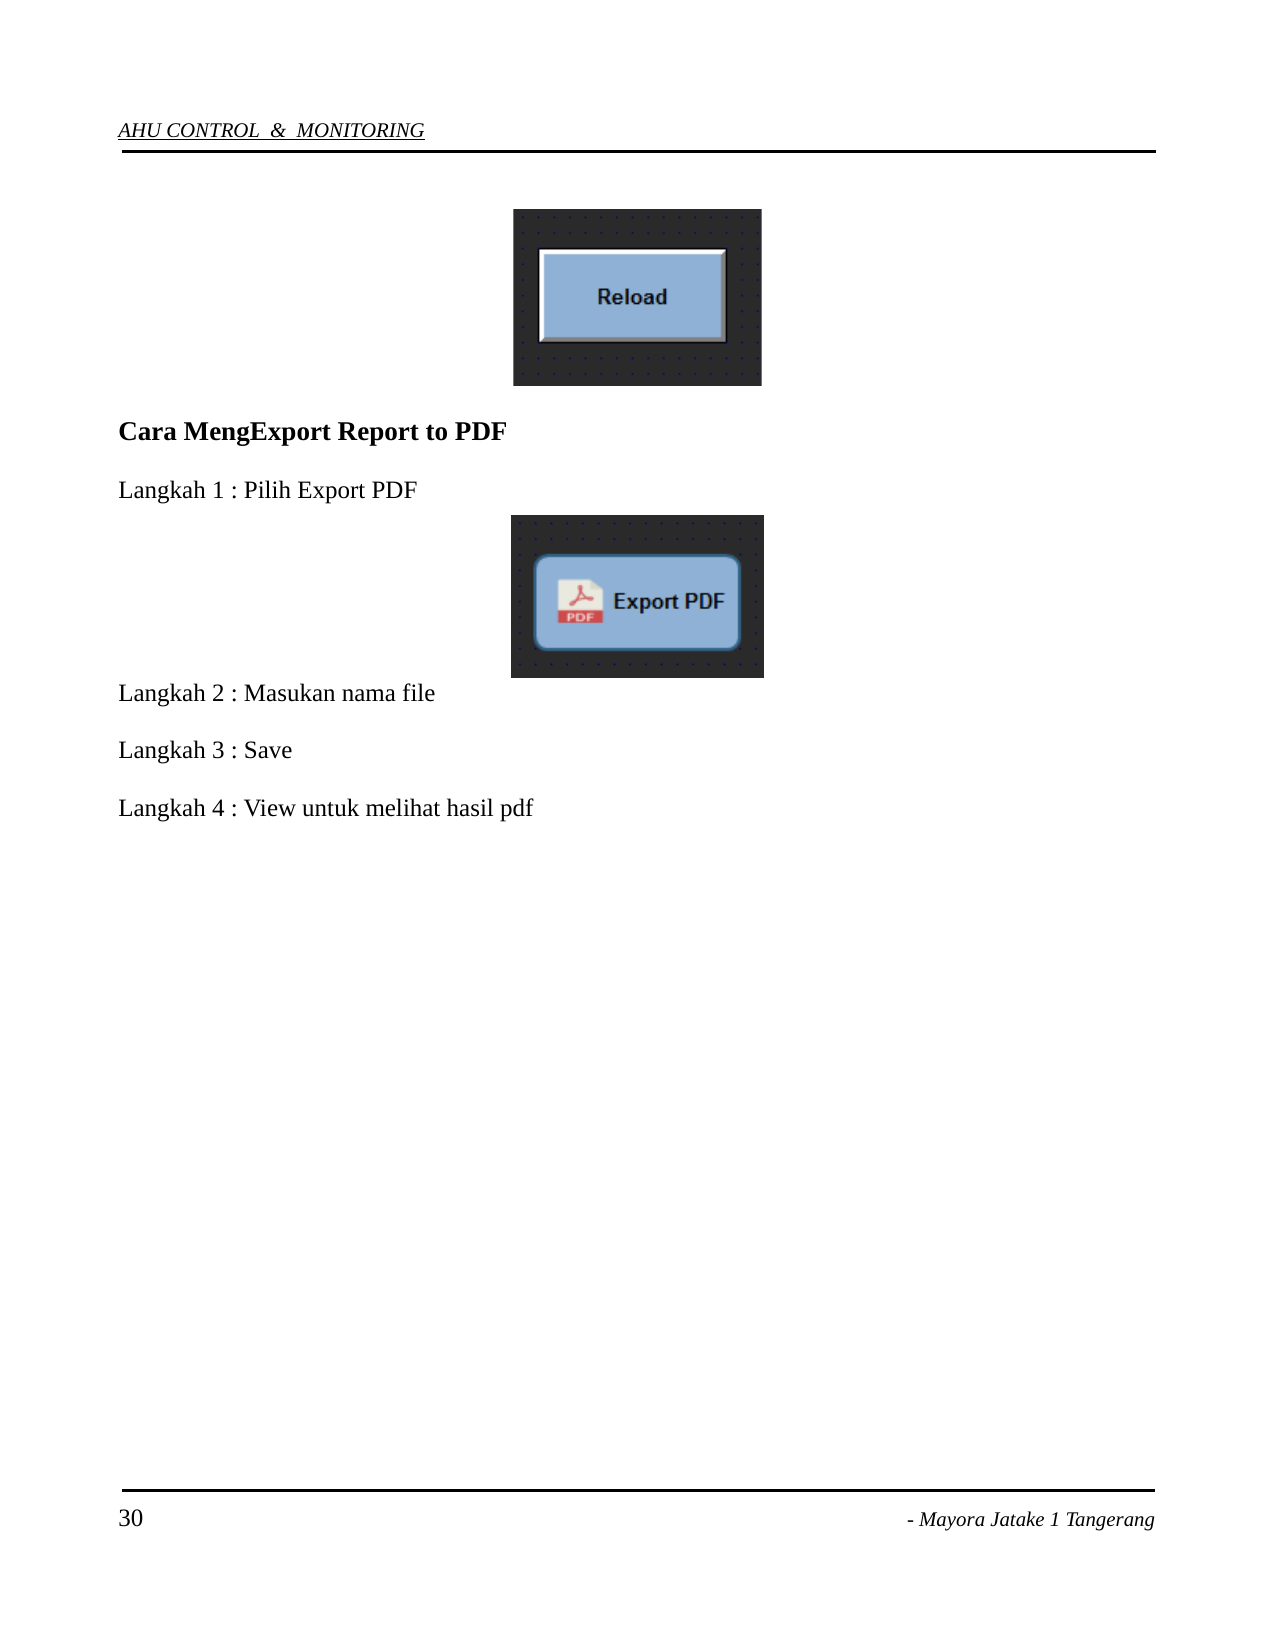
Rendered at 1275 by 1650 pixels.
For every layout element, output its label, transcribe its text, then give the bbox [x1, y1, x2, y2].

text Langkah 4 : View untuk melihat hasil pdf [118, 793, 1157, 821]
picture [511, 515, 764, 678]
text Langkah 1 : Pilih Export PDF [118, 475, 1157, 503]
text Langkah 2 : Masukan nama file [118, 503, 1157, 706]
text Cara MengExport Report to PDF [118, 415, 1157, 446]
text Langkah 3 : Save [118, 735, 1157, 764]
picture [513, 209, 762, 386]
